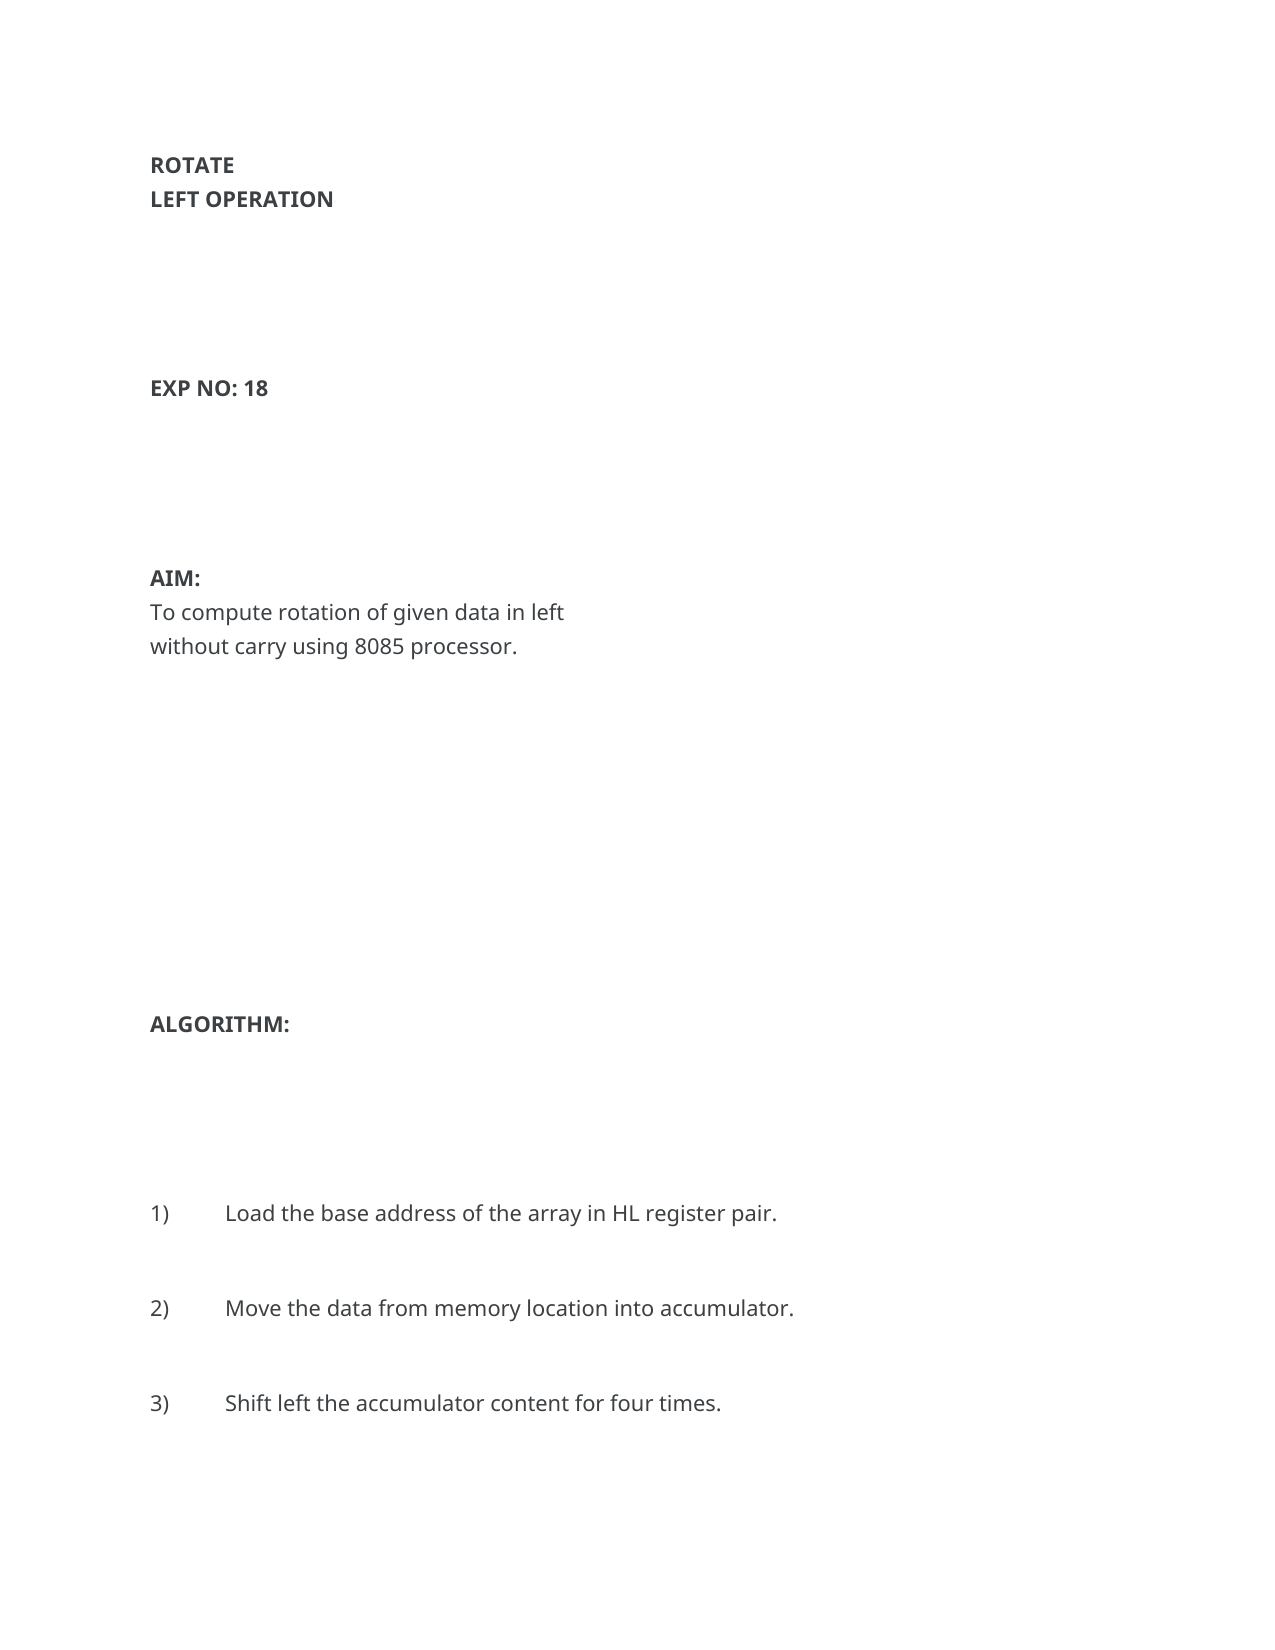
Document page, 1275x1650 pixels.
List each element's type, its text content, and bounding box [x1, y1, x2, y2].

text 3) Shift left the accumulator content for four times. [150, 1387, 1125, 1417]
text ROTATE [150, 150, 1125, 180]
text EXP NO: 18 [150, 373, 1125, 403]
text 1) Load the base address of the array in HL register pair. [150, 1198, 1125, 1228]
text To compute rotation of given data in left [150, 597, 1125, 626]
text ALGORITHM: [150, 1009, 1125, 1039]
text LEFT OPERATION [150, 184, 1125, 214]
text without carry using 8085 processor. [150, 631, 1125, 661]
text AIM: [150, 562, 1125, 592]
text 2) Move the data from memory location into accumulator. [150, 1293, 1125, 1323]
